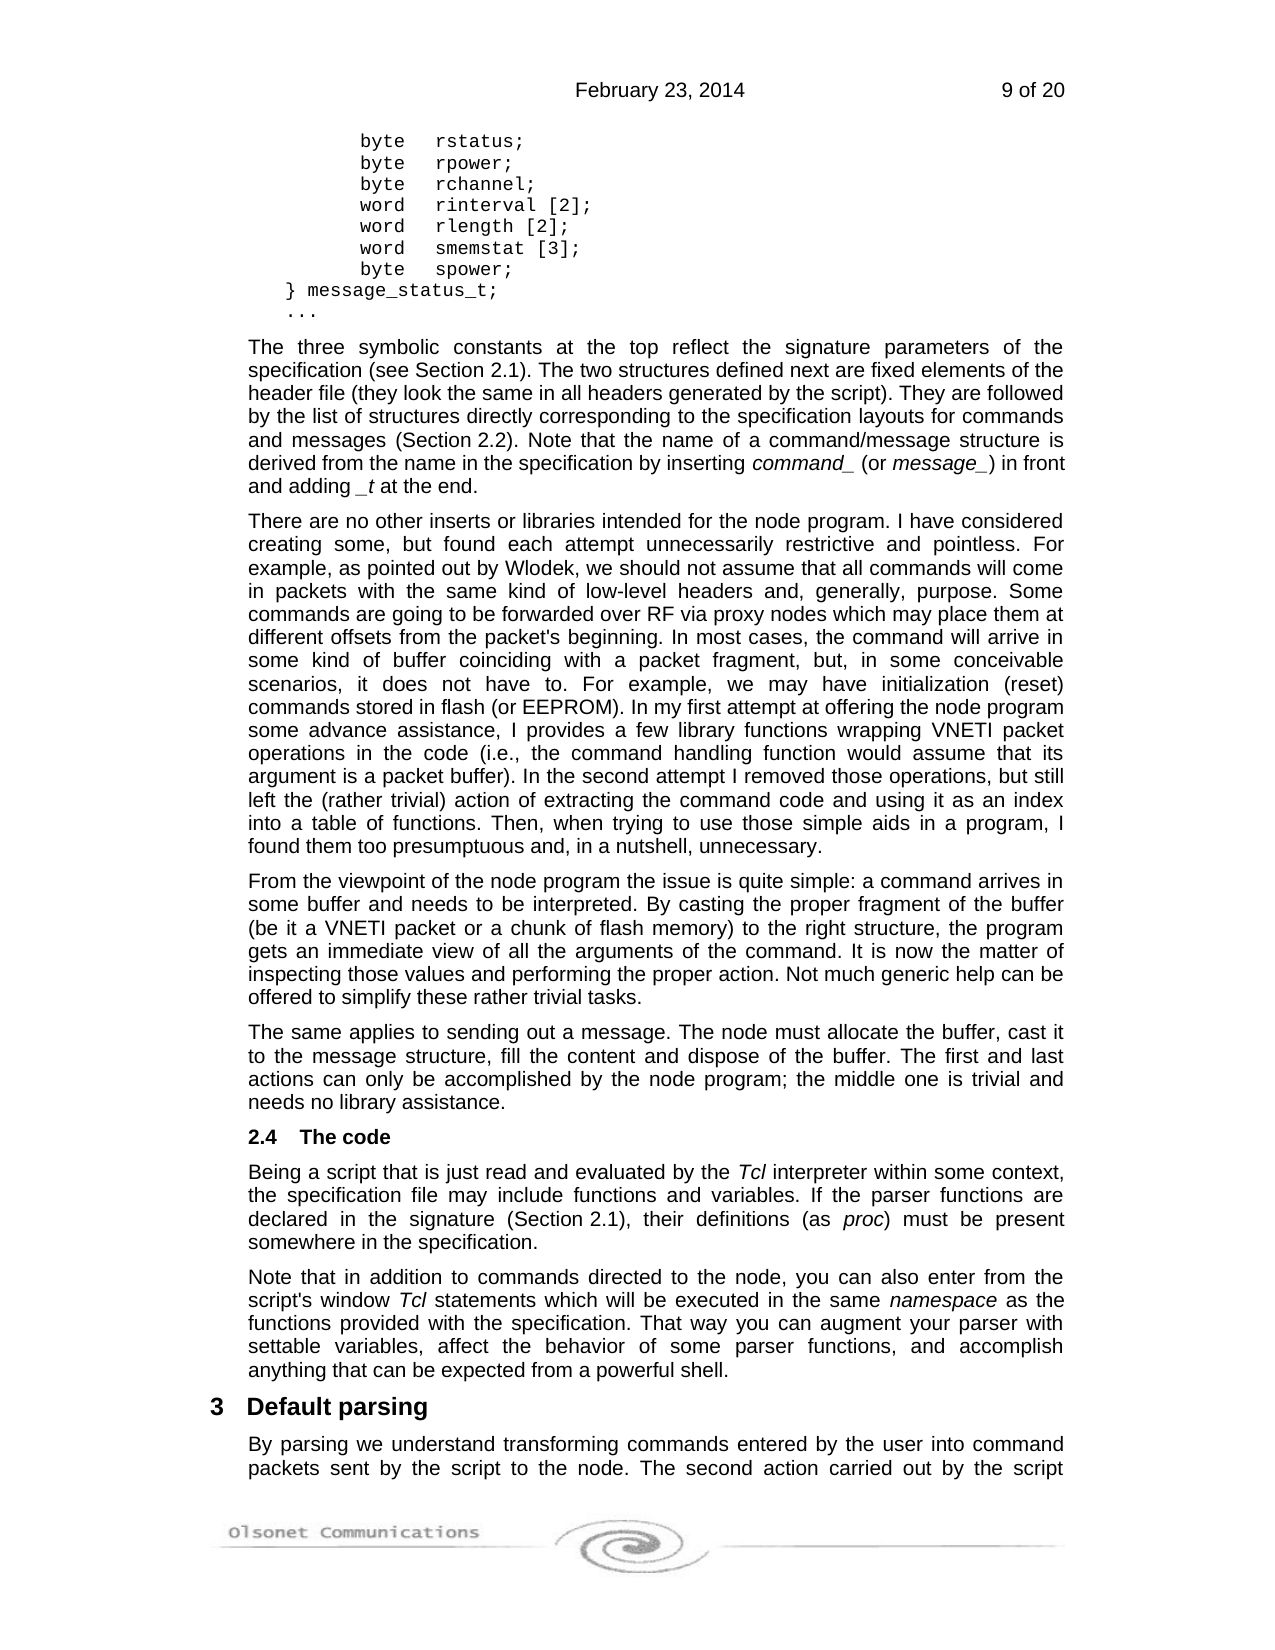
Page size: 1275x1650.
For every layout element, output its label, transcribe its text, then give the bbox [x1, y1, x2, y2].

text byte rstatus; [285, 132, 1065, 153]
text The three symbolic constants at the top reflect the signature parameters of the specification (see Section 2.1). The two structures defined next are fixed elements of the header file (they look the same in all headers generated by the script). They are followed by the list of structures directly corresponding to the specification layouts for commands and messages (Section 2.2). Note that the name of a command/message structure is derived from the name in the specification by inserting command_ (or message_) in front and adding _t at the end. [248, 335, 1065, 498]
picture [210, 1504, 1065, 1596]
text word rinterval [2]; [285, 196, 1065, 217]
text There are no other inserts or libraries intended for the node program. I have considered creating some, but found each attempt unnecessarily restrictive and pointless. For example, as pointed out by Wlodek, we should not assume that all commands will come in packets with the same kind of low-level headers and, generally, purpose. Some commands are going to be forwarded over RF via proxy nodes which may place them at different offsets from the packet's beginning. In most cases, the command will arrive in some kind of buffer coinciding with a packet fragment, but, in some conceivable scenarios, it does not have to. For example, we may have initialization (reset) commands stored in flash (or EEPROM). In my first attempt at offering the node program some advance assistance, I provides a few library functions wrapping VNETI packet operations in the code (i.e., the command handling function would assume that its argument is a packet buffer). In the second attempt I removed those operations, but still left the (rather trivial) action of extracting the command code and using it as an index into a table of functions. Then, when trying to use those simple aids in a program, I found them too presumptuous and, in a nutshell, unnecessary. [248, 509, 1065, 858]
text byte rchannel; [285, 175, 1065, 196]
text Note that in addition to commands directed to the node, you can also enter from the script's window Tcl statements which will be executed in the same namespace as the functions provided with the specification. That way you can augment your parser with settable variables, affect the behavior of some parser functions, and accomplish anything that can be expected from a powerful shell. [248, 1265, 1065, 1381]
text From the viewpoint of the node program the issue is quite simple: a command arrives in some buffer and needs to be interpreted. By casting the proper fragment of the buffer (be it a VNETI packet or a chunk of flash memory) to the right structure, the program gets an immediate view of all the arguments of the command. It is now the matter of inspecting those values and performing the proper action. Not much generic help can be offered to simplify these rather trivial tasks. [248, 870, 1065, 1009]
text byte rpower; [285, 153, 1065, 175]
text word rlength [2]; [285, 217, 1065, 238]
text By parsing we understand transforming commands entered by the user into command packets sent by the script to the node. The second action carried out by the script [248, 1433, 1065, 1479]
text ... [285, 302, 1065, 323]
subtitle The code [248, 1126, 1065, 1149]
text Being a script that is just read and evaluated by the Tcl interpreter within some context, the specification file may include functions and variables. If the parser functions are declared in the signature (Section 2.1), their definitions (as proc) must be present somewhere in the specification. [248, 1161, 1065, 1253]
text The same applies to sending out a message. The node must allocate the buffer, cast it to the message structure, fill the content and dispose of the buffer. The first and last actions can only be accomplished by the node program; the middle one is trivial and needs no library assistance. [248, 1021, 1065, 1114]
text word smemstat [3]; [285, 238, 1065, 260]
subtitle Default parsing [210, 1393, 1065, 1421]
text } message_status_t; [285, 281, 1065, 302]
text byte spower; [285, 260, 1065, 281]
